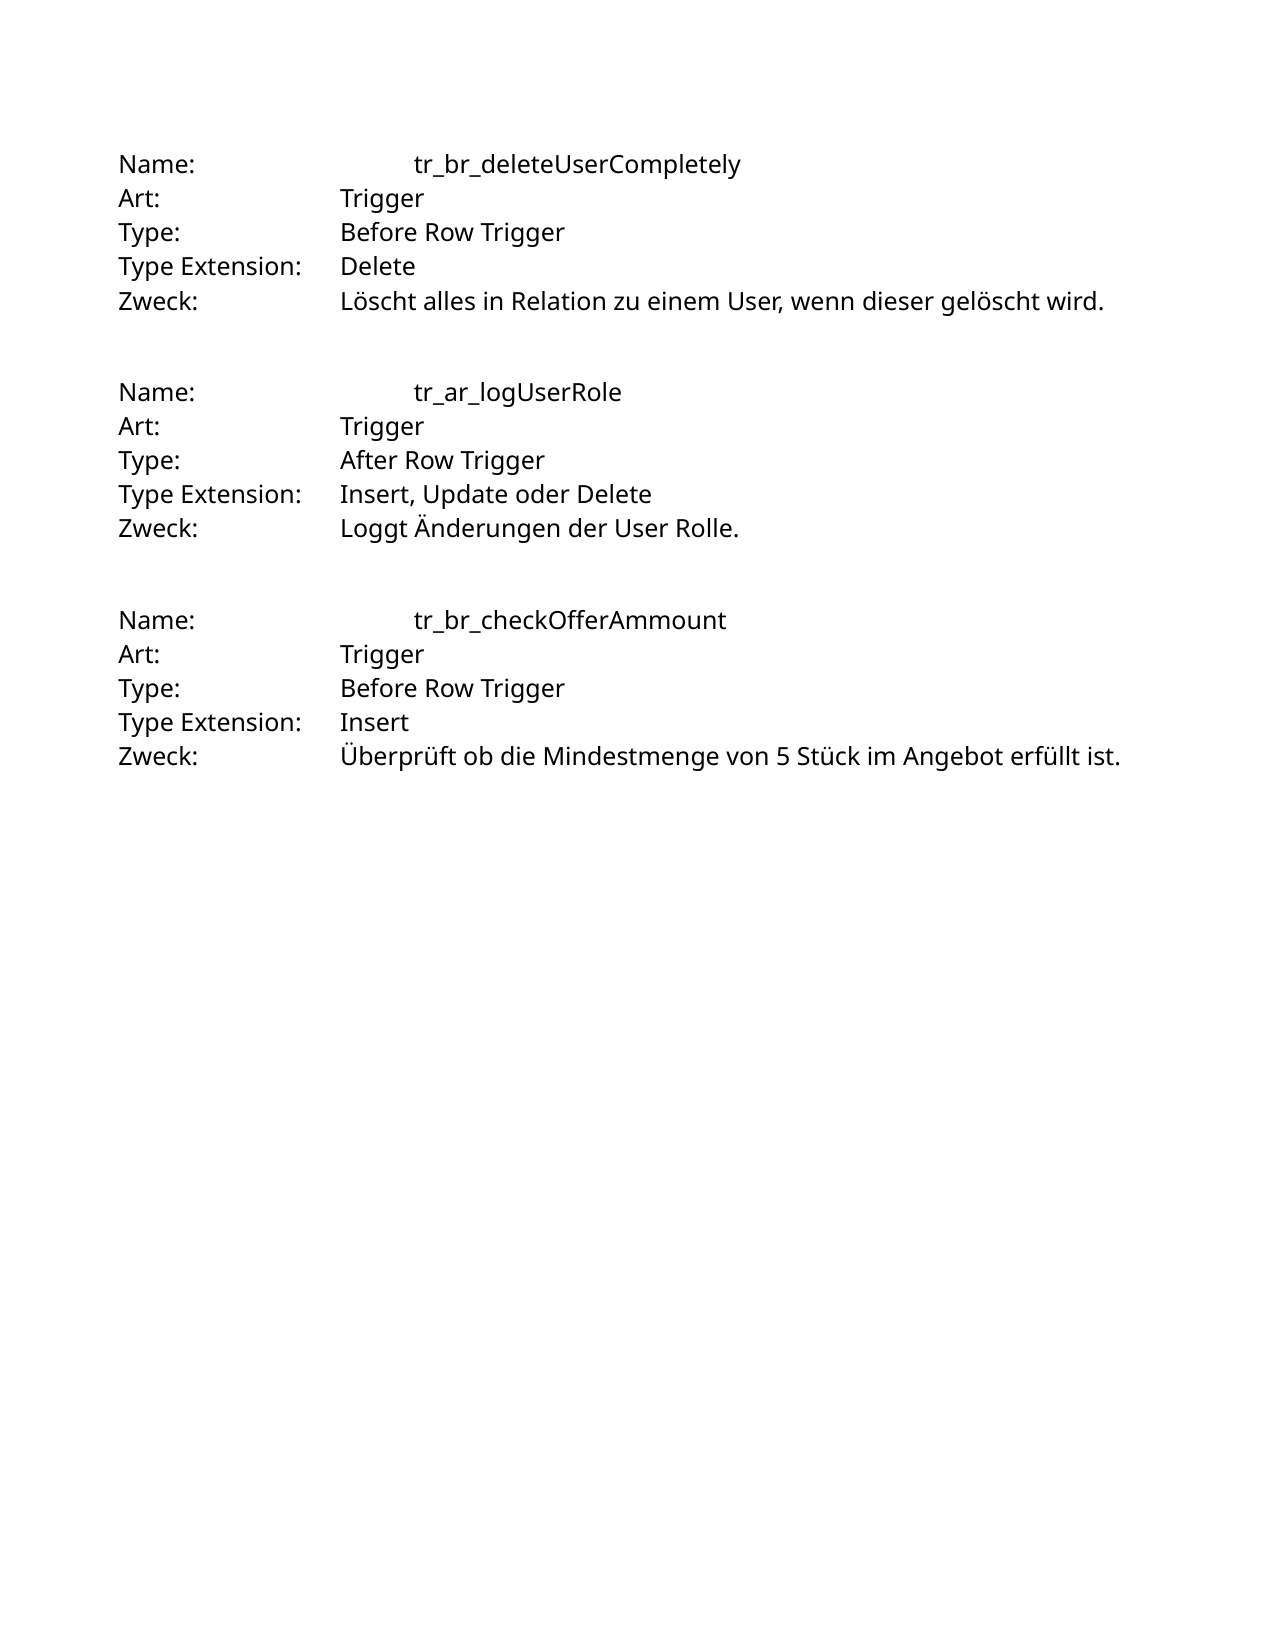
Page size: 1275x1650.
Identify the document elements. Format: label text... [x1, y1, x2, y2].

text Type: After Row Trigger [118, 443, 1157, 477]
text Type Extension: Insert, Update oder Delete [118, 477, 1157, 511]
text Zweck: Löscht alles in Relation zu einem User, wenn dieser gelöscht wird. [118, 283, 1157, 317]
text Type Extension: Insert [118, 705, 1157, 739]
text Name: tr_ar_logUserRole [118, 375, 1157, 409]
text Art: Trigger [118, 409, 1157, 443]
text Name: tr_br_deleteUserCompletely [118, 147, 1157, 181]
text Type: Before Row Trigger [118, 215, 1157, 249]
text Name: tr_br_checkOfferAmmount [118, 602, 1157, 637]
text Type Extension: Delete [118, 249, 1157, 283]
text Type: Before Row Trigger [118, 671, 1157, 705]
text Zweck: Loggt Änderungen der User Rolle. [118, 511, 1157, 545]
text Art: Trigger [118, 637, 1157, 671]
text Art: Trigger [118, 181, 1157, 215]
text Zweck: Überprüft ob die Mindestmenge von 5 Stück im Angebot erfüllt ist. [118, 739, 1157, 773]
